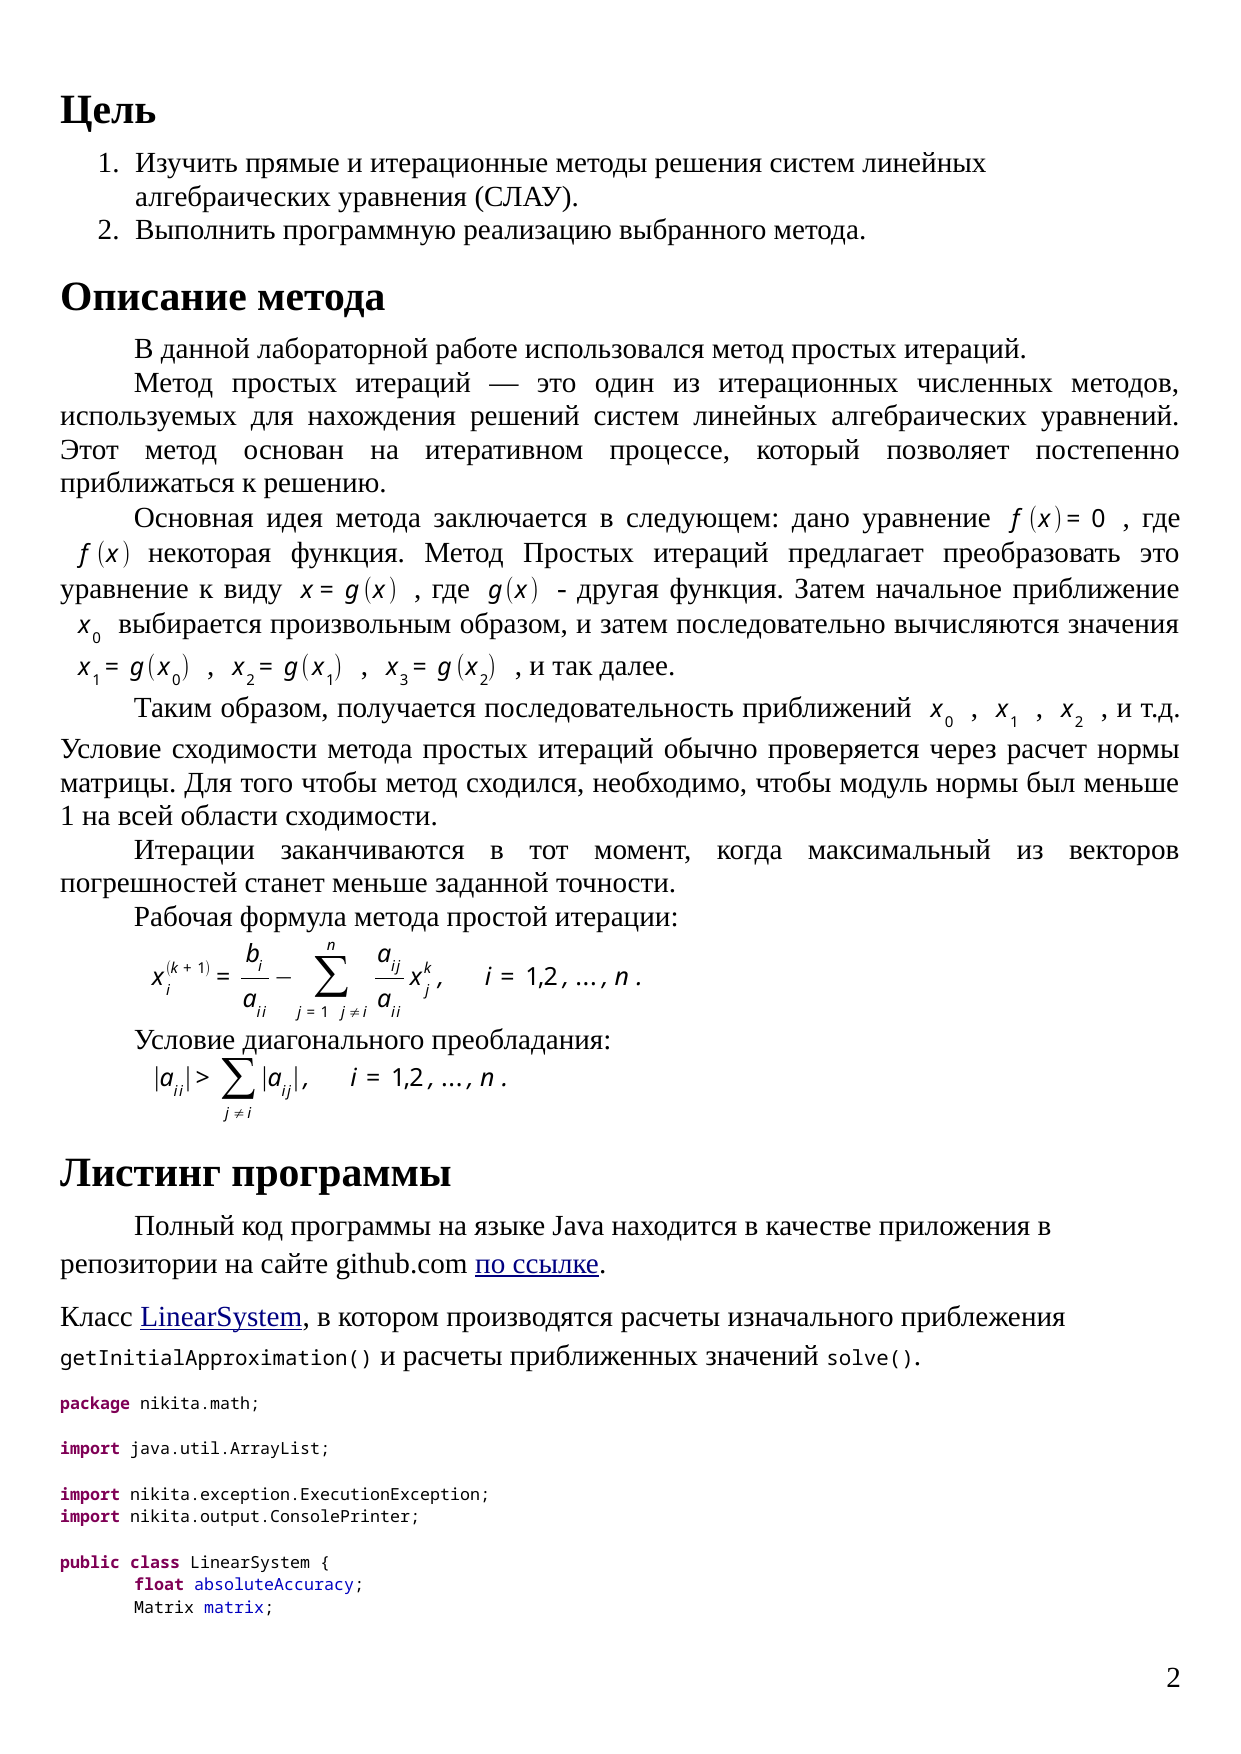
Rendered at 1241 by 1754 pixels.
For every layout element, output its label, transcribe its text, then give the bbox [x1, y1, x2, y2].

text import java.util.ArrayList; [60, 1437, 1181, 1459]
text float absoluteAccuracy; [60, 1573, 1181, 1596]
text Итерации заканчиваются в тот момент, когда максимальный из векторов погрешностей станет меньше заданной точности. [60, 832, 1181, 899]
text Класс LinearSystem, в котором производятся расчеты изначального приблежения getInitialApproximation() и расчеты приближенных значений solve(). [60, 1299, 1181, 1372]
subtitle Описание метода [60, 271, 1181, 319]
text package nikita.math; [60, 1391, 1181, 1414]
text Метод простых итераций — это один из итерационных численных методов, используемых для нахождения решений систем линейных алгебраических уравнений. Этот метод основан на итеративном процессе, который позволяет постепенно приближаться к решению. [60, 365, 1181, 499]
subtitle Листинг программы [60, 1147, 1181, 1195]
text Условие диагонального преобладания: [60, 1022, 1181, 1056]
text Основная идея метода заключается в следующем: дано уравнение, гденекоторая функция. Метод Простых итераций предлагает преобразовать это уравнение к виду, где- другая функция. Затем начальное приближениевыбирается произвольным образом, и затем последовательно вычисляются значения,,, и так далее. [60, 499, 1181, 689]
text В данной лабораторной работе использовался метод простых итераций. [60, 331, 1181, 365]
text Matrix matrix; [60, 1596, 1181, 1618]
text import nikita.exception.ExecutionException; [60, 1482, 1181, 1505]
text import nikita.output.ConsolePrinter; [60, 1505, 1181, 1527]
list Изучить прямые и итерационные методы решения систем линейных алгебраических уравнения (СЛАУ). [97, 145, 1181, 212]
text Таким образом, получается последовательность приближений,,, и т.д. Условие сходимости метода простых итераций обычно проверяется через расчет нормы матрицы. Для того чтобы метод сходился, необходимо, чтобы модуль нормы был меньше 1 на всей области сходимости. [60, 689, 1181, 832]
subtitle Цель [60, 85, 1181, 133]
text Рабочая формула метода простой итерации: [60, 899, 1181, 933]
list Выполнить программную реализацию выбранного метода. [97, 212, 1181, 246]
text Полный код программы на языке Java находится в качестве приложения в репозитории на сайте github.com по ссылке. [60, 1208, 1181, 1280]
text public class LinearSystem { [60, 1550, 1181, 1573]
